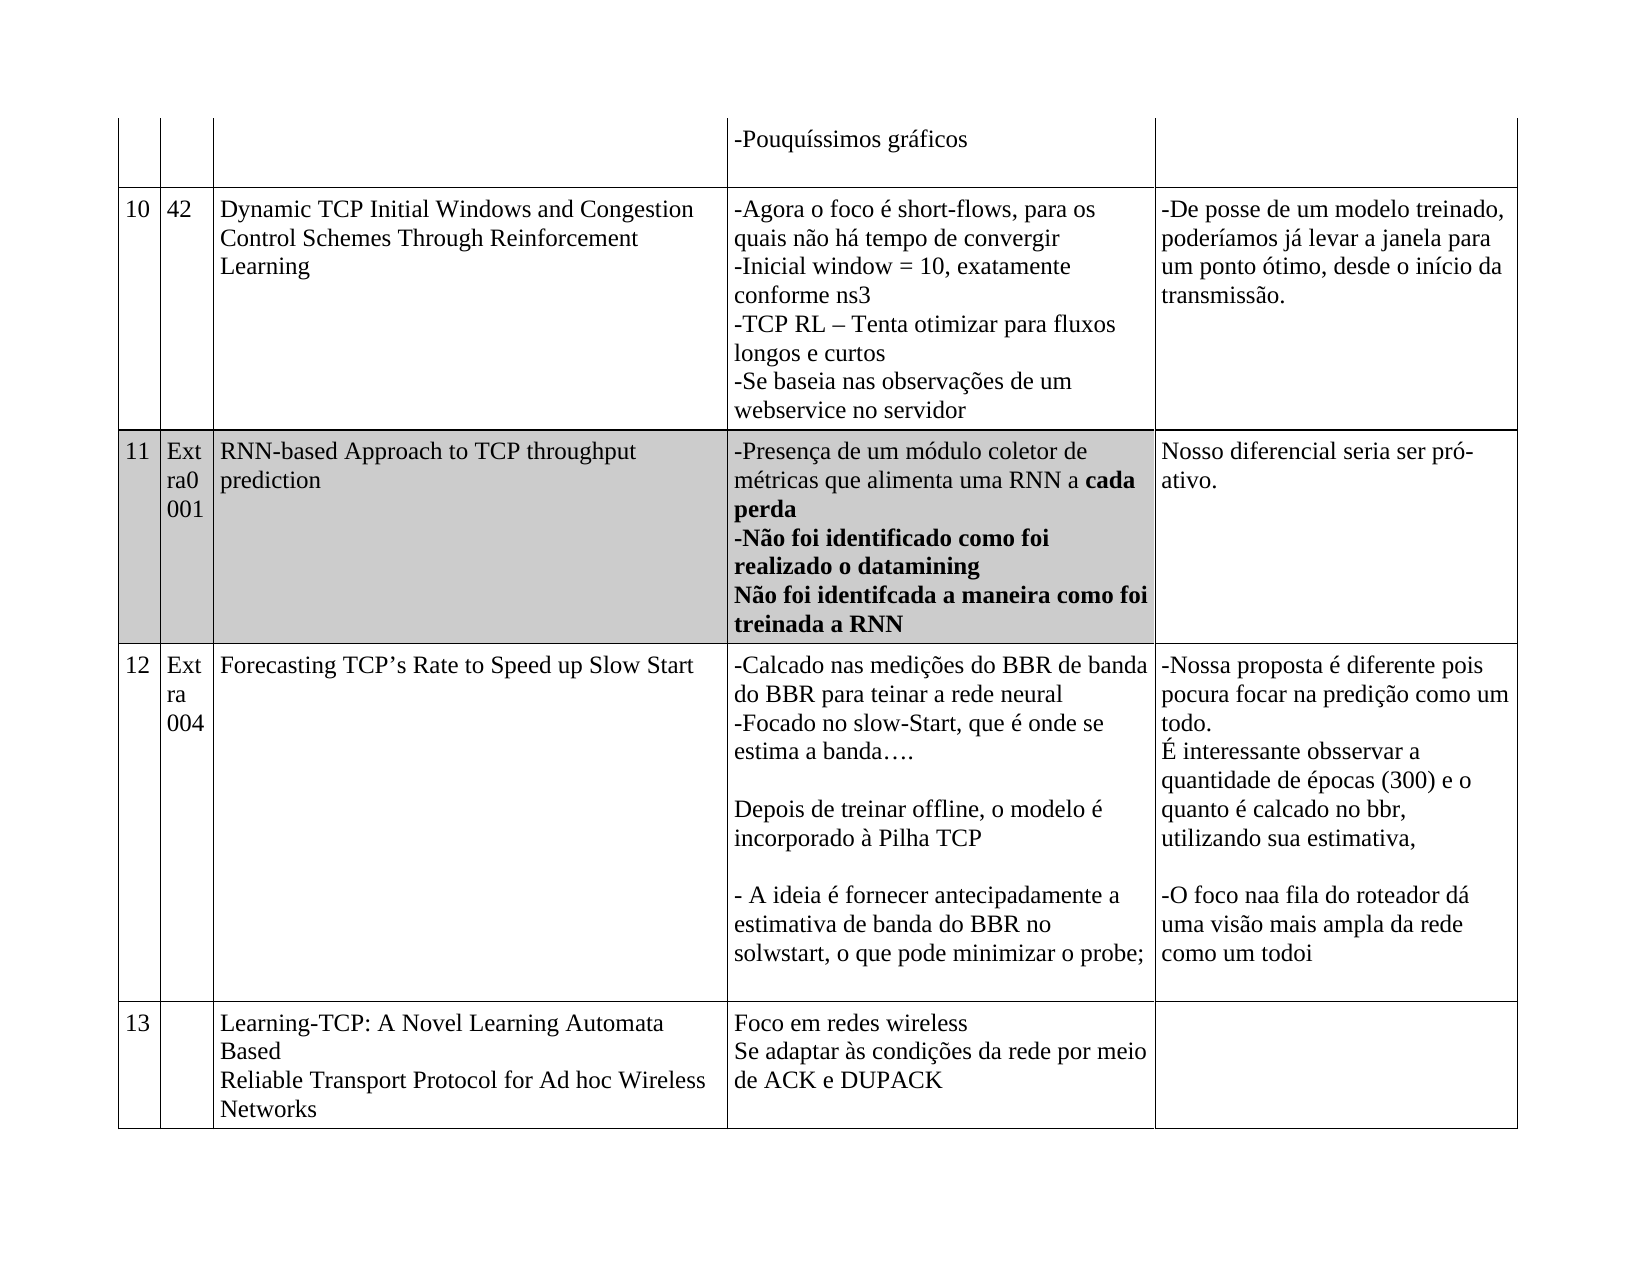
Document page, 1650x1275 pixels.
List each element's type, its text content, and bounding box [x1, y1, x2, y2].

table_cell 13 [119, 1002, 160, 1128]
table_cell -Calcado nas medições do BBR de banda do BBR para teinar a rede neural -Focado no slow-Start, que é onde se estima a banda…. Depois de treinar offline, o modelo é incorporado à Pilha TCP - A ideia é fornecer antecipadamente a estimativa de banda do BBR no solwstart, o que pode minimizar o probe; [728, 644, 1154, 1001]
table_cell 10 [119, 188, 160, 429]
table_cell -Presença de um módulo coletor de métricas que alimenta uma RNN a cada perda -Não foi identificado como foi realizado o datamining Não foi identifcada a maneira como foi treinada a RNN [728, 431, 1154, 643]
table_cell 12 [119, 644, 160, 1001]
table_cell 42 [161, 188, 213, 429]
table_cell 11 [119, 431, 160, 643]
table_cell Extra0001 [161, 431, 213, 643]
table_cell -Pouquíssimos gráficos [728, 118, 1154, 187]
table_cell Nosso diferencial seria ser pró-ativo. [1156, 431, 1517, 643]
table_cell Foco em redes wireless Se adaptar às condições da rede por meio de ACK e DUPACK [728, 1002, 1154, 1128]
table_cell [214, 118, 727, 187]
table_cell [161, 118, 213, 187]
table_cell Dynamic TCP Initial Windows and Congestion Control Schemes Through Reinforcement Learning [214, 188, 727, 429]
table_cell Learning-TCP: A Novel Learning Automata Based Reliable Transport Protocol for Ad hoc Wireless Networks [214, 1002, 727, 1128]
table_cell [1156, 1002, 1517, 1128]
table_cell -De posse de um modelo treinado, poderíamos já levar a janela para um ponto ótimo, desde o início da transmissão. [1156, 188, 1517, 429]
table_cell Forecasting TCP’s Rate to Speed up Slow Start [214, 644, 727, 1001]
table_cell -Agora o foco é short-flows, para os quais não há tempo de convergir -Inicial window = 10, exatamente conforme ns3 -TCP RL – Tenta otimizar para fluxos longos e curtos -Se baseia nas observações de um webservice no servidor [728, 188, 1154, 429]
table_cell [119, 118, 160, 187]
table_cell RNN-based Approach to TCP throughput prediction [214, 431, 727, 643]
table_cell Extra 004 [161, 644, 213, 1001]
table_cell [161, 1002, 213, 1128]
table_cell [1156, 118, 1517, 187]
table_cell -Nossa proposta é diferente pois pocura focar na predição como um todo. É interessante obsservar a quantidade de épocas (300) e o quanto é calcado no bbr, utilizando sua estimativa, -O foco naa fila do roteador dá uma visão mais ampla da rede como um todoi [1156, 644, 1517, 1001]
